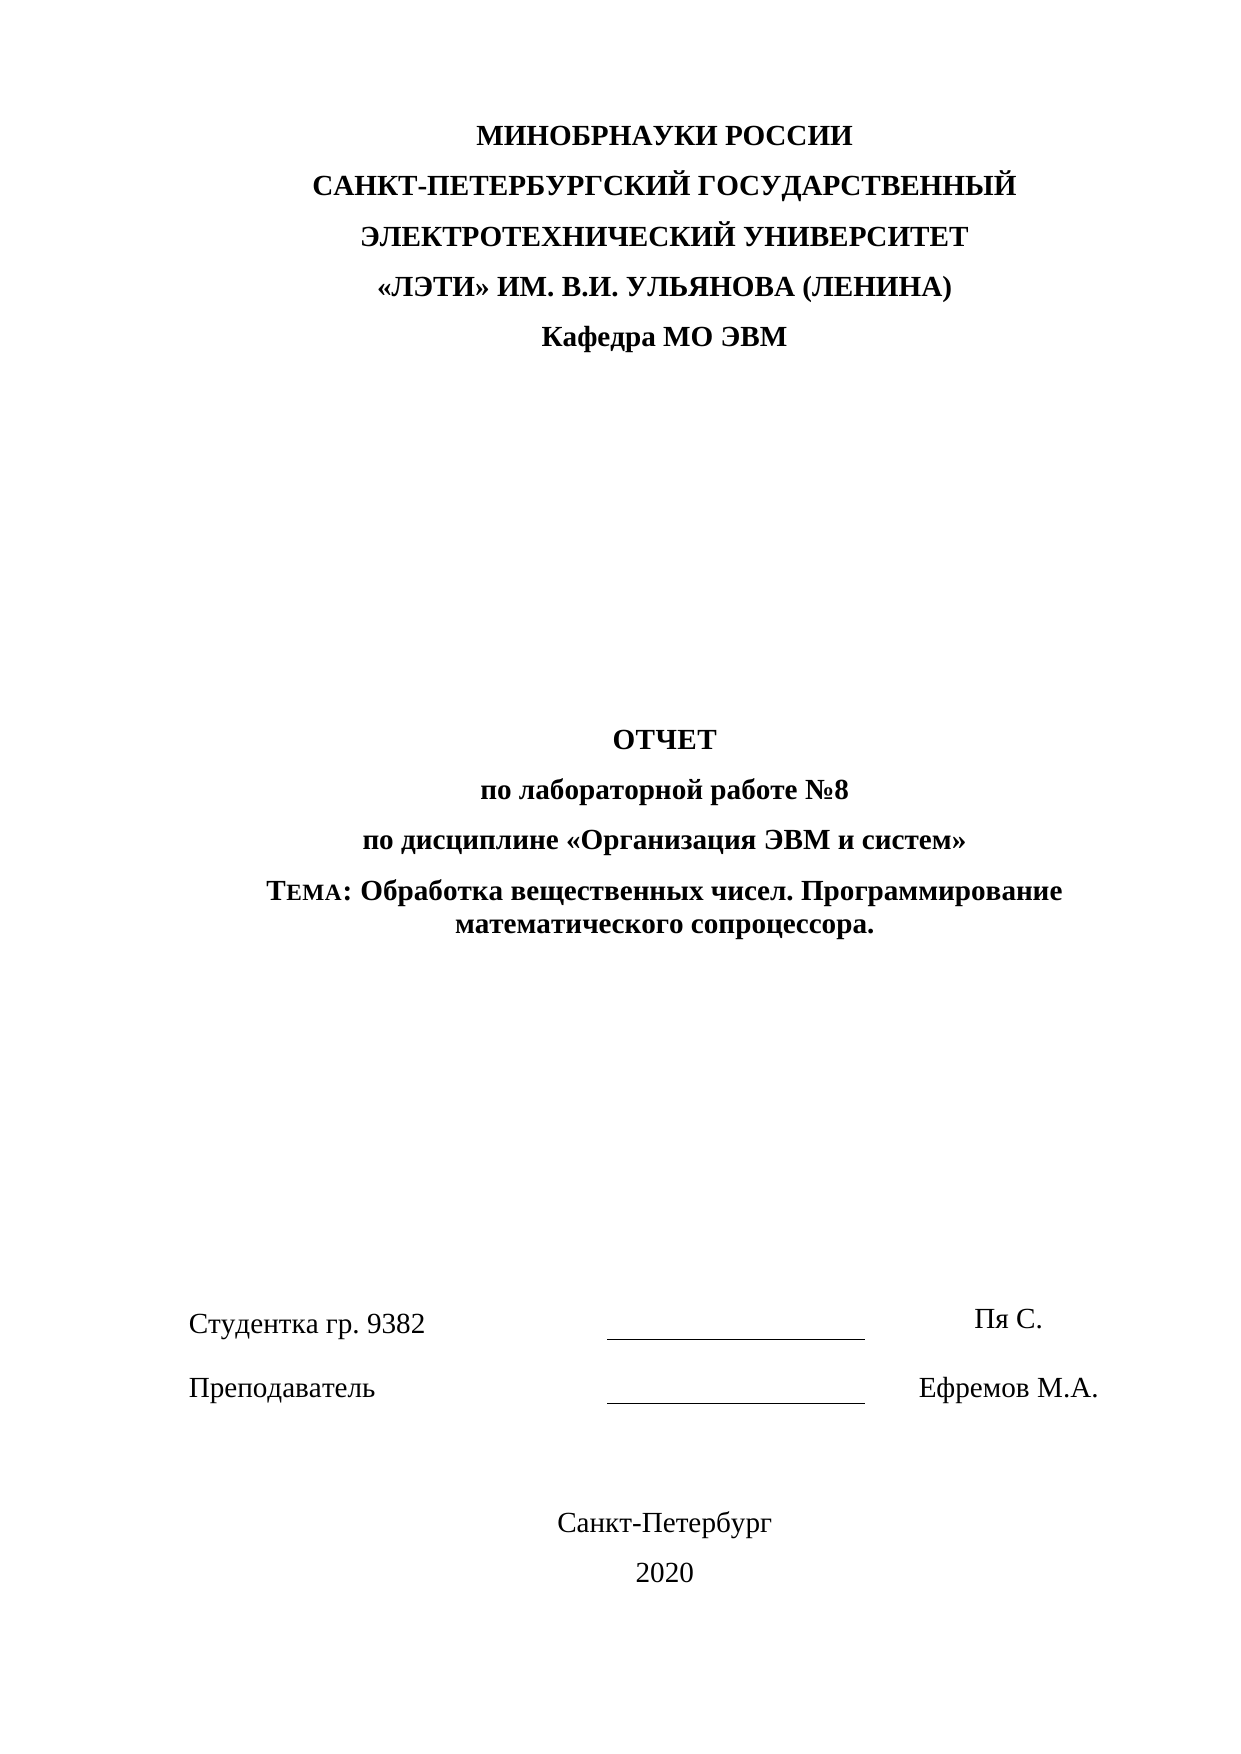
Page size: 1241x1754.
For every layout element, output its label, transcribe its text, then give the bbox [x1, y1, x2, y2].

text Кафедра МО ЭВМ [177, 319, 1152, 353]
text «ЛЭТИ» им. В.И. Ульянова (Ленина) [177, 269, 1152, 303]
text МИНОБРНАУКИ РОССИИ [177, 118, 1152, 152]
text отчет [177, 722, 1152, 755]
text по дисциплине «Организация ЭВМ и систем» [177, 822, 1152, 856]
text Санкт-Петербургский государственный [177, 168, 1152, 202]
table_cell Ефремов М.А. [865, 1339, 1152, 1403]
subtitle Тема: Обработка вещественных чисел. Программирование математического сопроцессора. [177, 873, 1152, 973]
table_header Студентка гр. 9382 [177, 1275, 607, 1339]
text по лабораторной работе №8 [177, 772, 1152, 806]
table_cell Преподаватель [177, 1339, 607, 1403]
table_cell [607, 1340, 865, 1403]
text электротехнический университет [177, 219, 1152, 252]
text Санкт-Петербург [177, 1505, 1152, 1538]
table_header [607, 1275, 865, 1339]
table_header Пя С. [865, 1275, 1152, 1339]
text 2020 [177, 1555, 1152, 1589]
